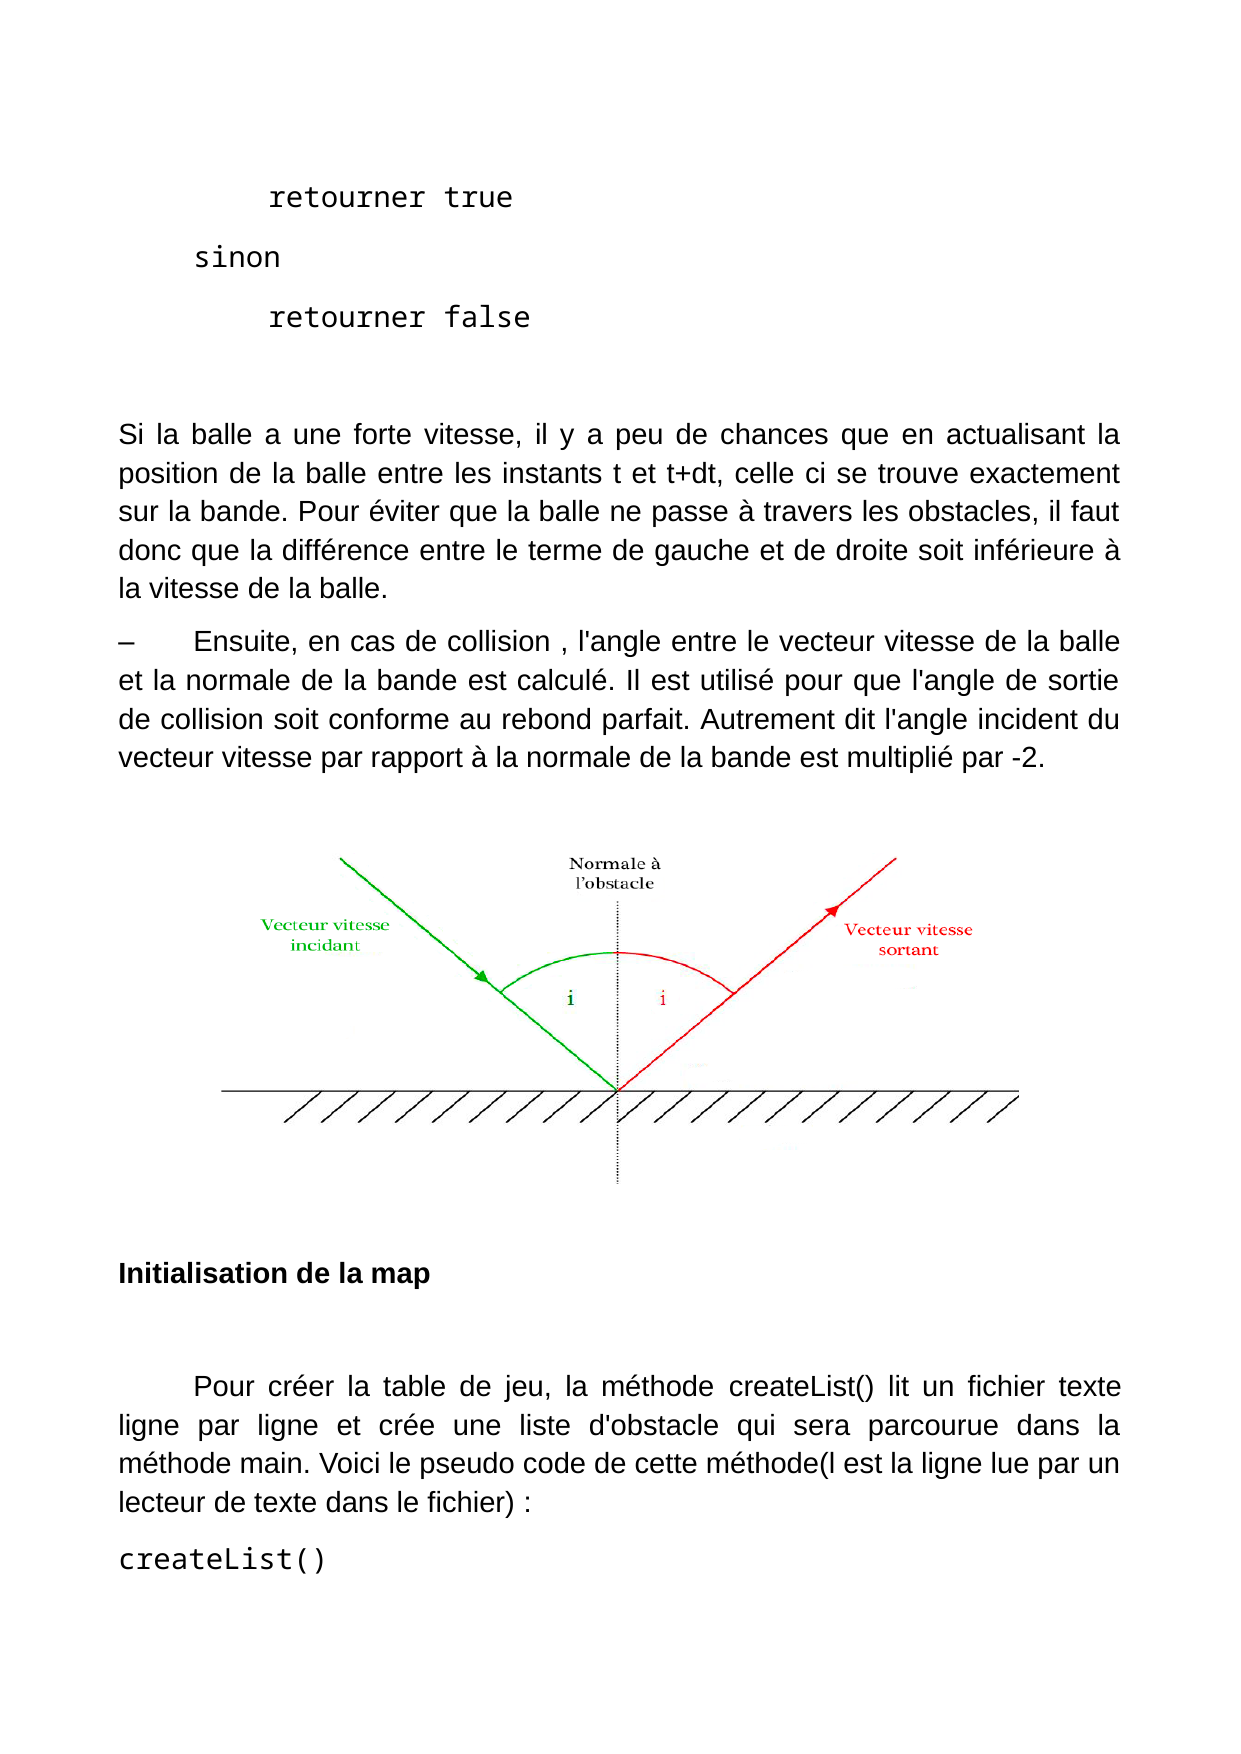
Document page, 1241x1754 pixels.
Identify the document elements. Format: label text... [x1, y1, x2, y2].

picture [221, 841, 1019, 1184]
text Pour créer la table de jeu, la méthode createList() lit un fichier texte ligne par ligne et crée une liste d'obstacle qui sera parcourue dans la méthode main. Voici le pseudo code de cette méthode(l est la ligne lue par un lecteur de texte dans le fichier) : [118, 1369, 1122, 1518]
text retourner true [118, 176, 1122, 216]
text sinon [118, 237, 1122, 276]
text createList() [118, 1538, 1122, 1578]
text Si la balle a une forte vitesse, il y a peu de chances que en actualisant la position de la balle entre les instants t et t+dt, celle ci se trouve exactement sur la bande. Pour éviter que la balle ne passe à travers les obstacles, il faut donc que la différence entre le terme de gauche et de droite soit inférieure à la vitesse de la balle. [118, 417, 1122, 605]
list Ensuite, en cas de collision , l'angle entre le vecteur vitesse de la balle et la normale de la bande est calculé. Il est utilisé pour que l'angle de sortie de collision soit conforme au rebond parfait. Autrement dit l'angle incident du vecteur vitesse par rapport à la normale de la bande est multiplié par -2. [118, 624, 1122, 774]
text retourner false [118, 297, 1122, 336]
subtitle Initialisation de la map [118, 1256, 1122, 1290]
